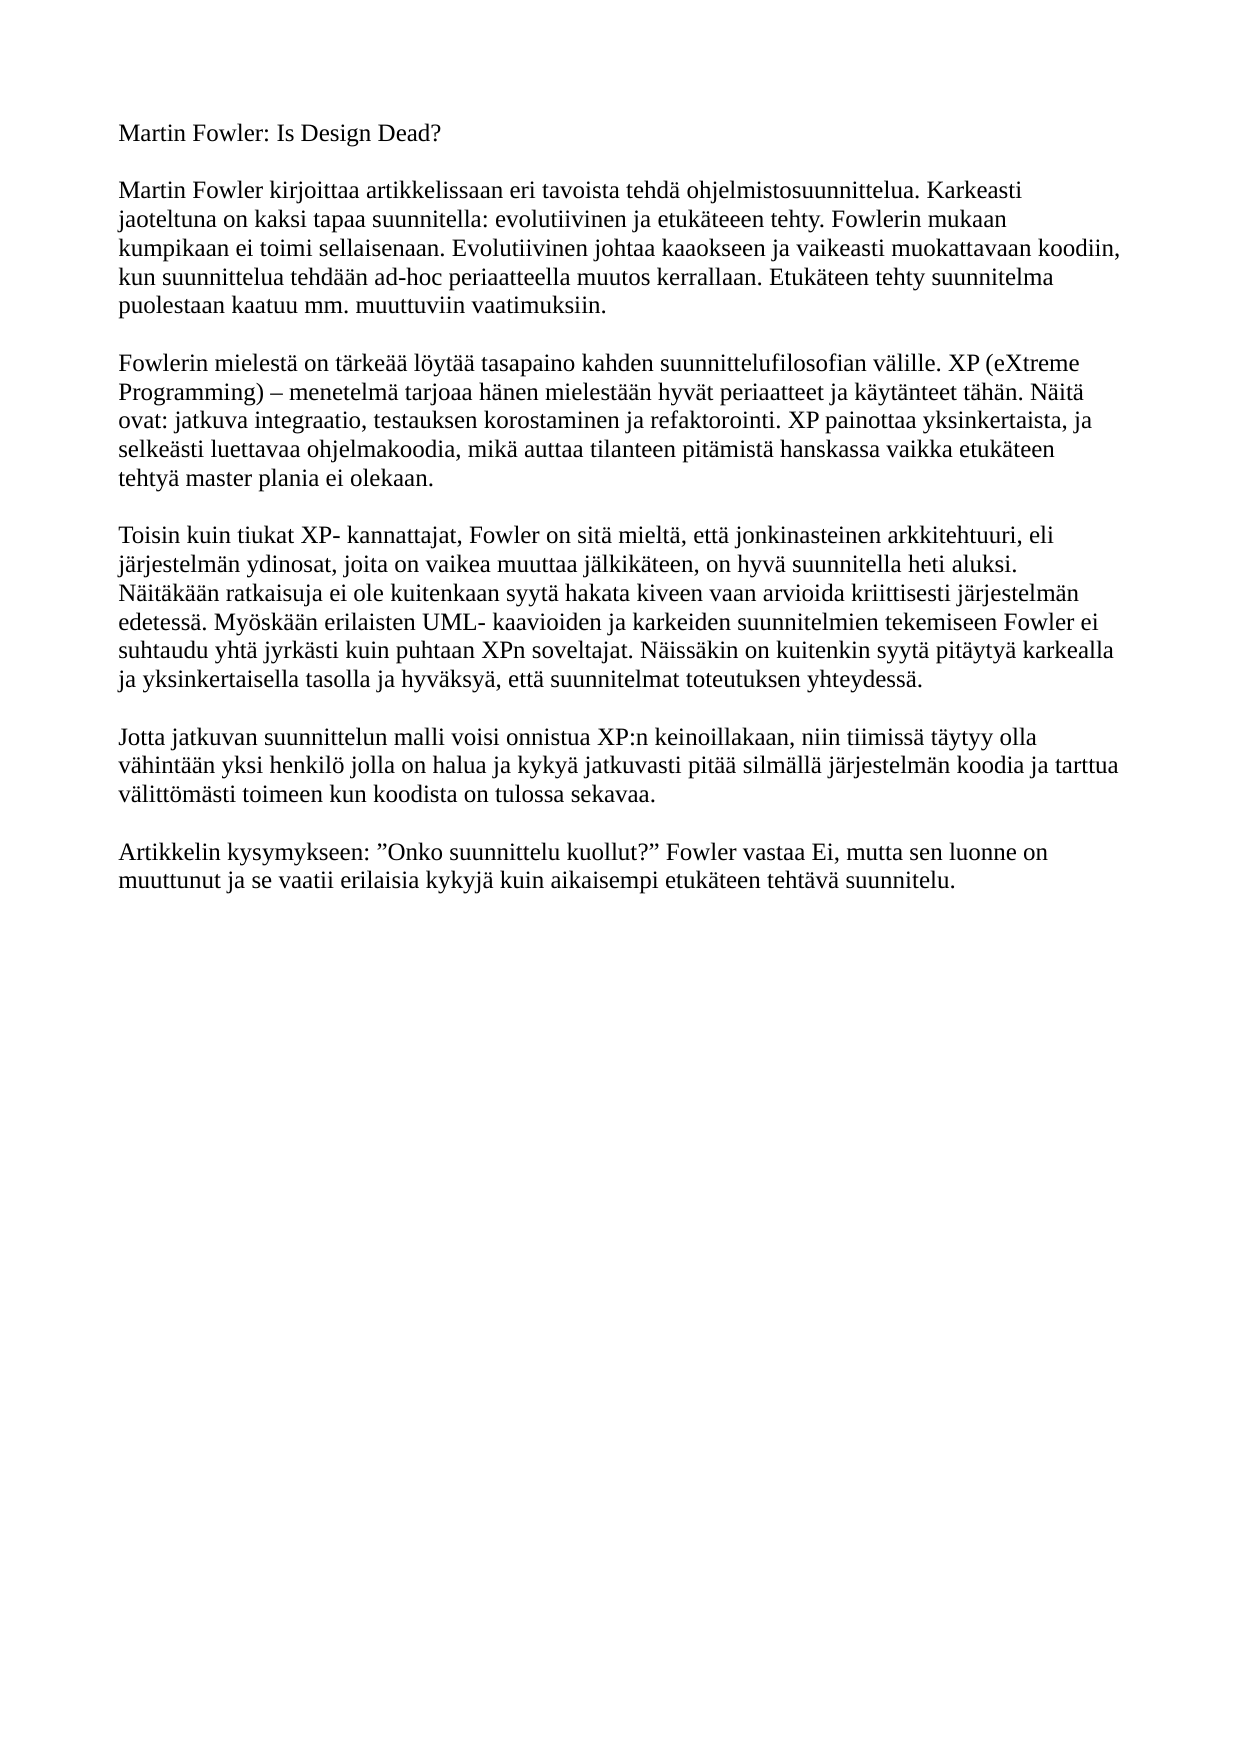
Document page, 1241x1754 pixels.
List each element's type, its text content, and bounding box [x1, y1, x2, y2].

text Jotta jatkuvan suunnittelun malli voisi onnistua XP:n keinoillakaan, niin tiimissä täytyy olla vähintään yksi henkilö jolla on halua ja kykyä jatkuvasti pitää silmällä järjestelmän koodia ja tarttua välittömästi toimeen kun koodista on tulossa sekavaa. [118, 722, 1122, 808]
text Artikkelin kysymykseen: ”Onko suunnittelu kuollut?” Fowler vastaa Ei, mutta sen luonne on muuttunut ja se vaatii erilaisia kykyjä kuin aikaisempi etukäteen tehtävä suunnitelu. [118, 837, 1122, 894]
text Martin Fowler: Is Design Dead? [118, 118, 1122, 147]
text Toisin kuin tiukat XP- kannattajat, Fowler on sitä mieltä, että jonkinasteinen arkkitehtuuri, eli järjestelmän ydinosat, joita on vaikea muuttaa jälkikäteen, on hyvä suunnitella heti aluksi. Näitäkään ratkaisuja ei ole kuitenkaan syytä hakata kiveen vaan arvioida kriittisesti järjestelmän edetessä. Myöskään erilaisten UML- kaavioiden ja karkeiden suunnitelmien tekemiseen Fowler ei suhtaudu yhtä jyrkästi kuin puhtaan XPn soveltajat. Näissäkin on kuitenkin syytä pitäytyä karkealla ja yksinkertaisella tasolla ja hyväksyä, että suunnitelmat toteutuksen yhteydessä. [118, 521, 1122, 693]
text Martin Fowler kirjoittaa artikkelissaan eri tavoista tehdä ohjelmistosuunnittelua. Karkeasti jaoteltuna on kaksi tapaa suunnitella: evolutiivinen ja etukäteeen tehty. Fowlerin mukaan kumpikaan ei toimi sellaisenaan. Evolutiivinen johtaa kaaokseen ja vaikeasti muokattavaan koodiin, kun suunnittelua tehdään ad-hoc periaatteella muutos kerrallaan. Etukäteen tehty suunnitelma puolestaan kaatuu mm. muuttuviin vaatimuksiin. [118, 176, 1122, 319]
text Fowlerin mielestä on tärkeää löytää tasapaino kahden suunnittelufilosofian välille. XP (eXtreme Programming) – menetelmä tarjoaa hänen mielestään hyvät periaatteet ja käytänteet tähän. Näitä ovat: jatkuva integraatio, testauksen korostaminen ja refaktorointi. XP painottaa yksinkertaista, ja selkeästi luettavaa ohjelmakoodia, mikä auttaa tilanteen pitämistä hanskassa vaikka etukäteen tehtyä master plania ei olekaan. [118, 348, 1122, 492]
